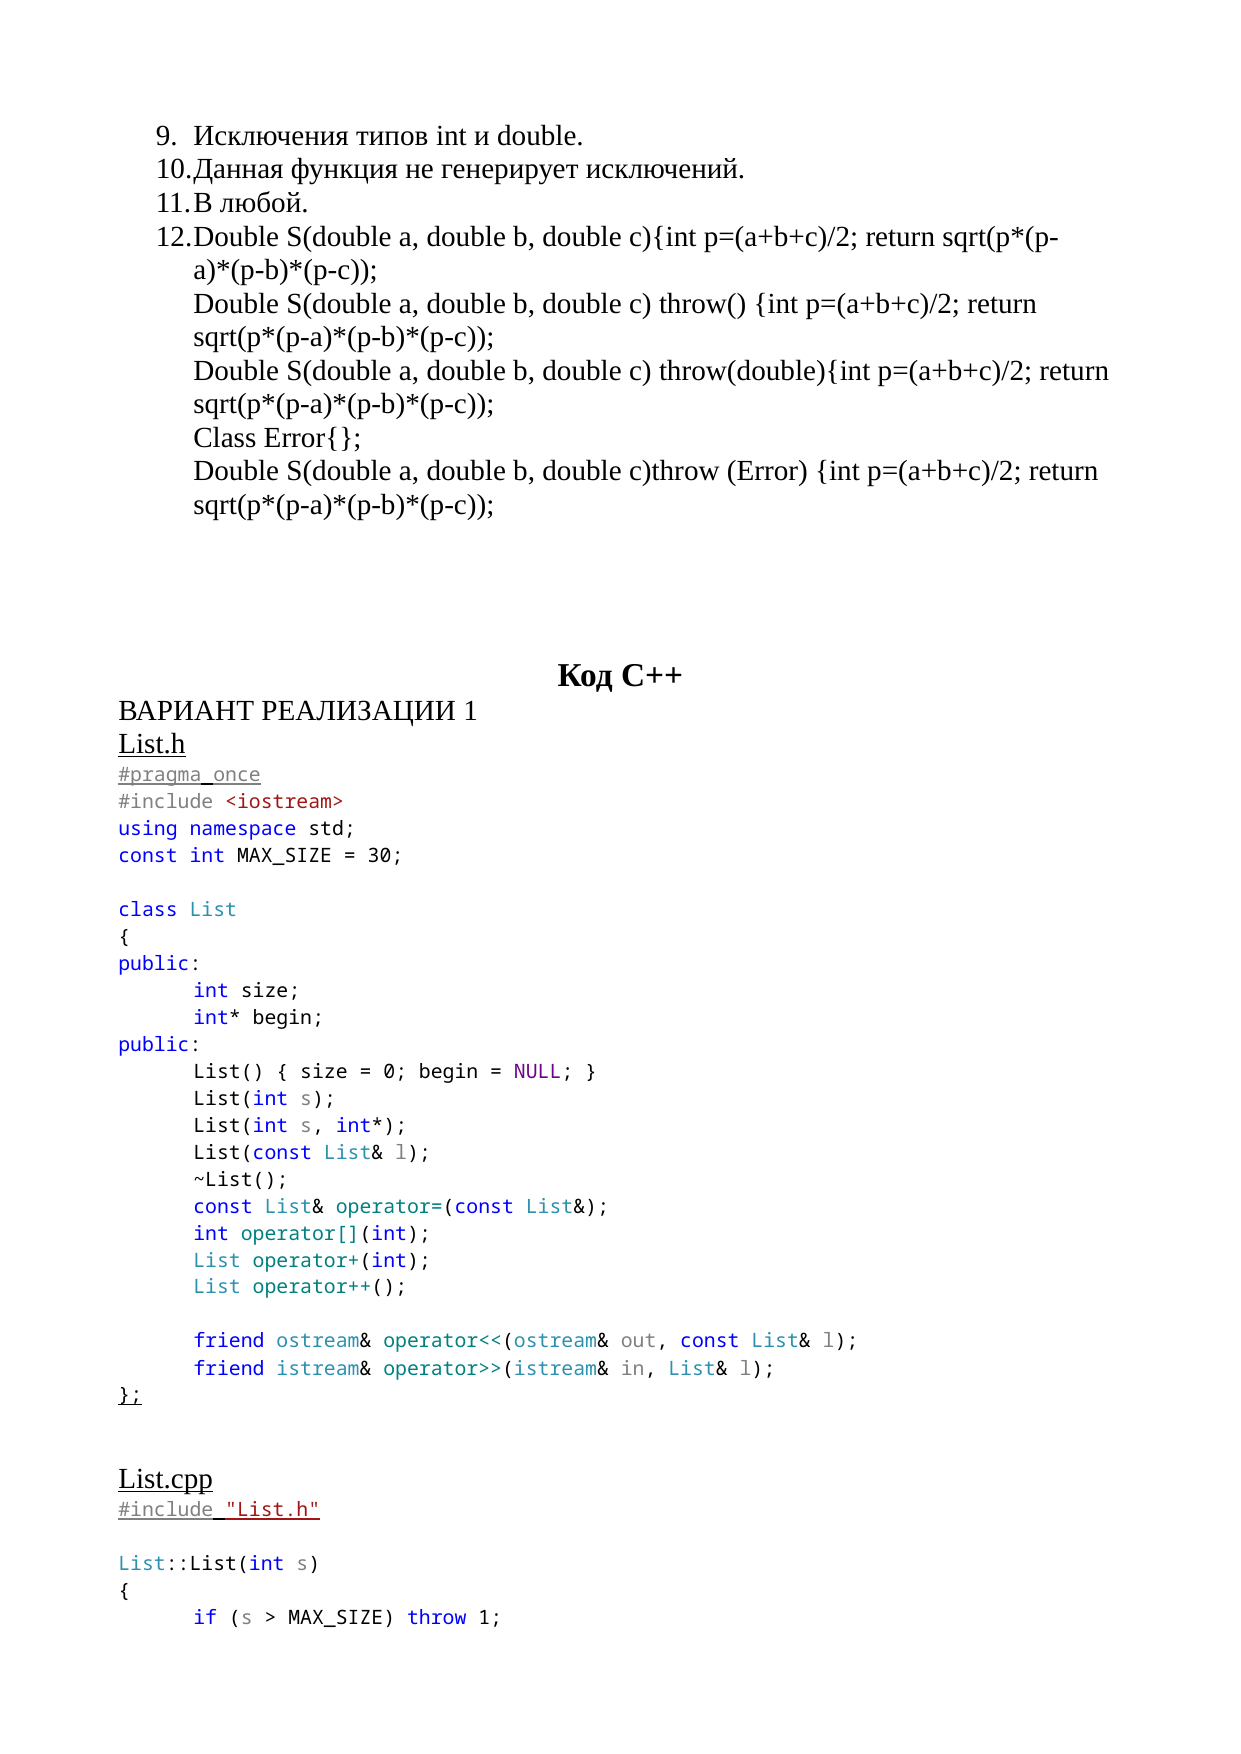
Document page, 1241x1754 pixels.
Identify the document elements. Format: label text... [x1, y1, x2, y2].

text class List [118, 895, 1122, 922]
list Данная функция не генерирует исключений. [156, 152, 1122, 185]
text ~List(); [118, 1165, 1122, 1192]
text #include <iostream> [118, 787, 1122, 814]
list Double S(double a, double b, double c){int p=(a+b+c)/2; return sqrt(p*(p-a)*(p-b)*(p-c)); Double S(double a, double b, double c) throw() {int p=(a+b+c)/2; return sqrt(p*(p-a)*(p-b)*(p-c)); [156, 219, 1122, 353]
text Код C++ [118, 655, 1122, 693]
text Double S(double a, double b, double c)throw (Error) {int p=(a+b+c)/2; return sqrt(p*(p-a)*(p-b)*(p-c)); [193, 453, 1122, 521]
text if (s > MAX_SIZE) throw 1; [118, 1603, 1122, 1630]
list В любой. [156, 185, 1122, 219]
text public: [118, 1030, 1122, 1057]
text List(int s); [118, 1084, 1122, 1111]
text const List& operator=(const List&); [118, 1192, 1122, 1219]
text List operator++(); [118, 1273, 1122, 1300]
text List operator+(int); [118, 1246, 1122, 1273]
text ВАРИАНТ РЕАЛИЗАЦИИ 1 [118, 693, 1122, 727]
text List(const List& l); [118, 1138, 1122, 1165]
text int* begin; [118, 1003, 1122, 1030]
text public: [118, 949, 1122, 976]
text List(int s, int*); [118, 1111, 1122, 1138]
text { [118, 1576, 1122, 1603]
text int operator[](int); [118, 1219, 1122, 1246]
text { [118, 922, 1122, 949]
text List::List(int s) [118, 1549, 1122, 1576]
text using namespace std; [118, 814, 1122, 841]
text const int MAX_SIZE = 30; [118, 841, 1122, 868]
text List() { size = 0; begin = NULL; } [118, 1057, 1122, 1084]
text int size; [118, 976, 1122, 1003]
text #pragma once [118, 760, 1122, 787]
list Исключения типов int и double. [156, 118, 1122, 152]
text List.h [118, 727, 1122, 760]
text #include "List.h" [118, 1495, 1122, 1522]
text friend istream& operator>>(istream& in, List& l); [118, 1354, 1122, 1381]
text friend ostream& operator<<(ostream& out, const List& l); [118, 1327, 1122, 1354]
text }; [118, 1381, 1122, 1408]
text Double S(double a, double b, double c) throw(double){int p=(a+b+c)/2; return sqrt(p*(p-a)*(p-b)*(p-c)); [193, 353, 1122, 420]
text Class Error{}; [193, 420, 1122, 453]
text List.cpp [118, 1462, 1122, 1495]
